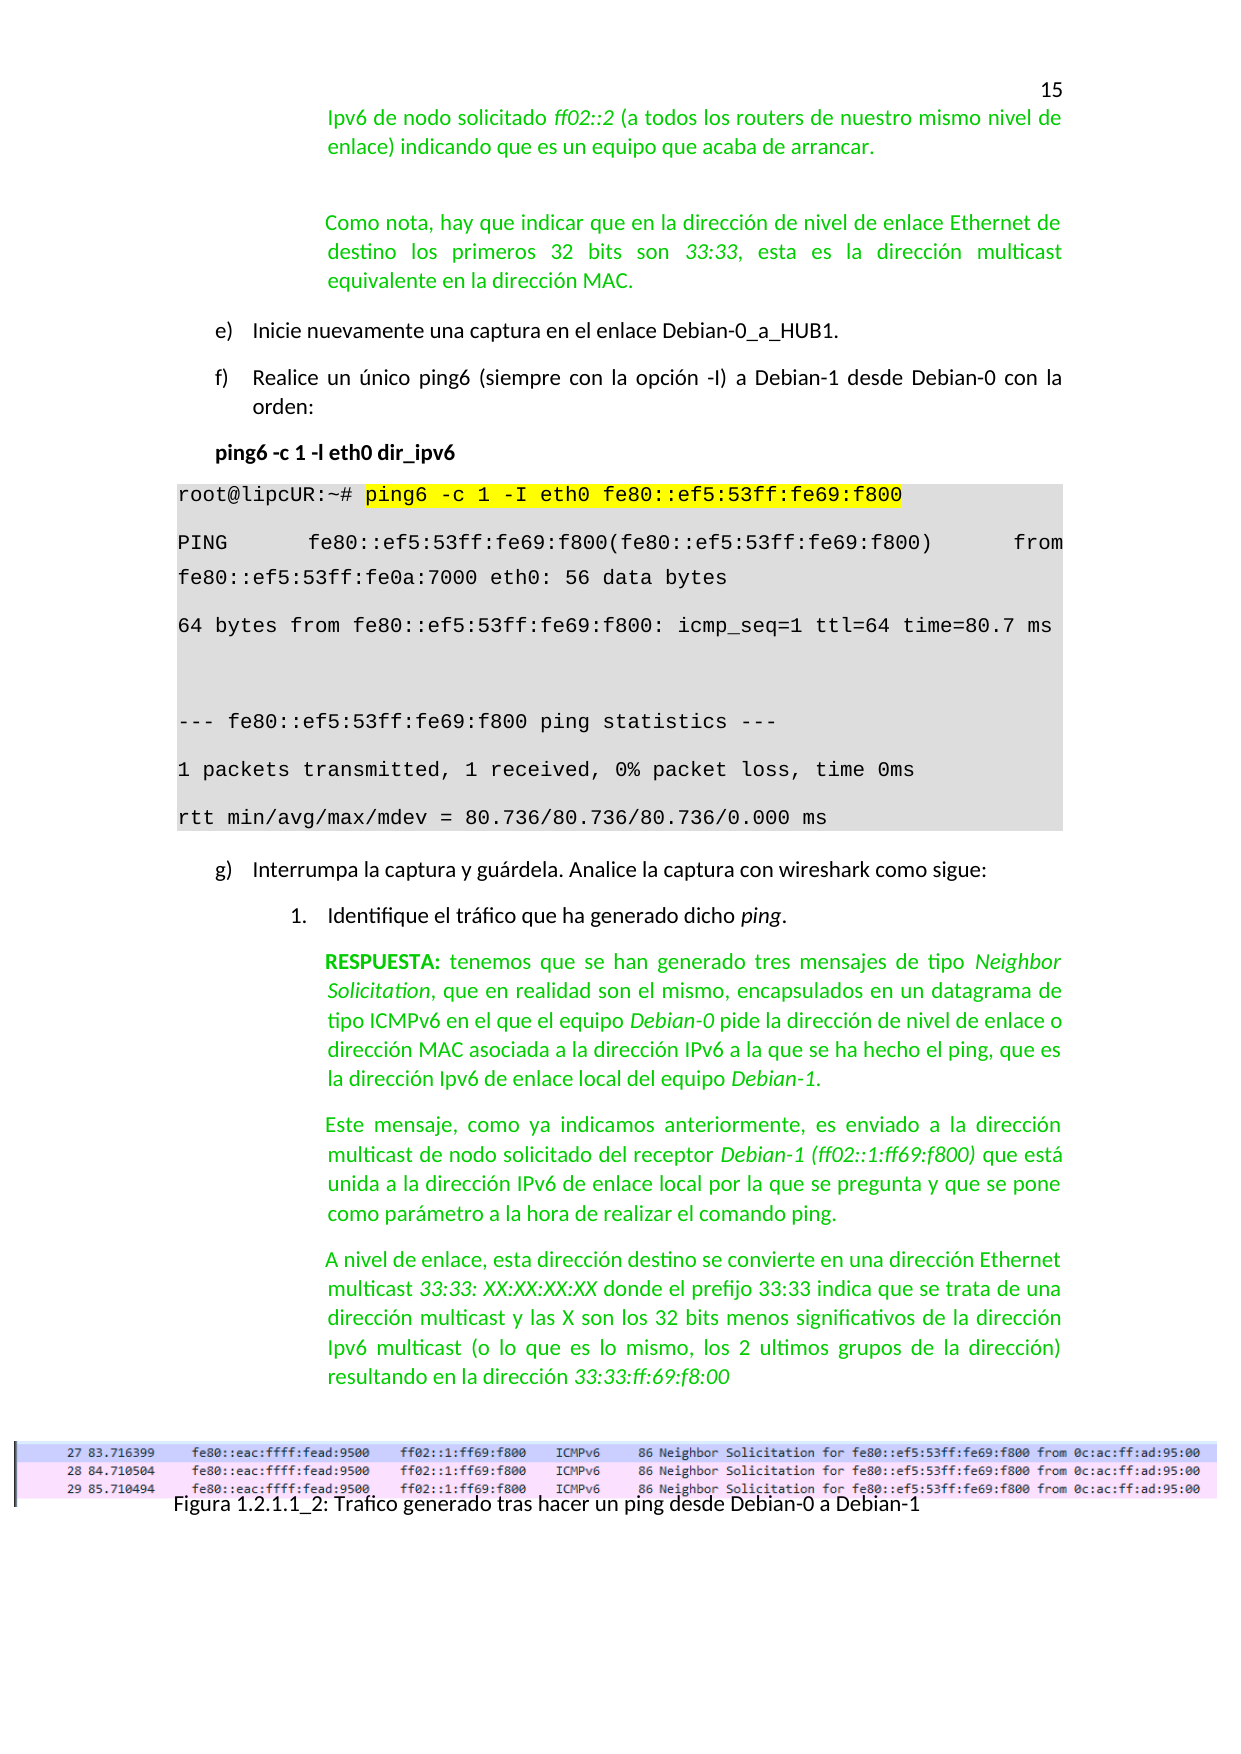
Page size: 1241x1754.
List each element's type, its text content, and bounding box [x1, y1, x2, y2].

list Identifique el tráfico que ha generado dicho ping. [290, 901, 1063, 929]
text 1 packets transmitted, 1 received, 0% packet loss, time 0ms [177, 759, 1063, 783]
list RESPUESTA: tenemos que se han generado tres mensajes de tipo Neighbor Solicitation, que en realidad son el mismo, encapsulados en un datagrama de tipo ICMPv6 en el que el equipo Debian-0 pide la dirección de nivel de enlace o dirección MAC asociada a la dirección IPv6 a la que se ha hecho el ping, que es la dirección Ipv6 de enlace local del equipo Debian-1. [325, 947, 1063, 1092]
text --- fe80::ef5:53ff:fe69:f800 ping statistics --- [177, 711, 1063, 735]
list Como nota, hay que indicar que en la dirección de nivel de enlace Ethernet de destino los primeros 32 bits son 33:33, esta es la dirección multicast equivalente en la dirección MAC. [325, 208, 1063, 294]
text PING fe80::ef5:53ff:fe69:f800(fe80::ef5:53ff:fe69:f800) from fe80::ef5:53ff:fe0a:7000 eth0: 56 data bytes [177, 532, 1063, 591]
text root@lipcUR:~# ping6 -c 1 -I eth0 fe80::ef5:53ff:fe69:f800 [177, 484, 1063, 508]
list Este mensaje, como ya indicamos anteriormente, es enviado a la dirección multicast de nodo solicitado del receptor Debian-1 (ff02::1:ff69:f800) que está unida a la dirección IPv6 de enlace local por la que se pregunta y que se pone como parámetro a la hora de realizar el comando ping. [325, 1111, 1063, 1227]
text rtt min/avg/max/mdev = 80.736/80.736/80.736/0.000 ms [177, 807, 1063, 831]
list Inicie nuevamente una captura en el enlace Debian-0_a_HUB1. [215, 317, 1063, 344]
list Realice un único ping6 (siempre con la opción -I) a Debian-1 desde Debian-0 con la orden: [215, 363, 1063, 420]
list Interrumpa la captura y guárdela. Analice la captura con wireshark como sigue: [215, 855, 1063, 883]
list A nivel de enlace, esta dirección destino se convierte en una dirección Ethernet multicast 33:33: XX:XX:XX:XX donde el prefijo 33:33 indica que se trata de una dirección multicast y las X son los 32 bits menos significativos de la dirección Ipv6 multicast (o lo que es lo mismo, los 2 ultimos grupos de la dirección) resultando en la dirección 33:33:ff:69:f8:00 [325, 1245, 1063, 1390]
text 64 bytes from fe80::ef5:53ff:fe69:f800: icmp_seq=1 ttl=64 time=80.7 ms [177, 615, 1063, 639]
list ping6 -c 1 -l eth0 dir_ipv6 [215, 438, 1063, 466]
list Ipv6 de nodo solicitado ff02::2 (a todos los routers de nuestro mismo nivel de enlace) indicando que es un equipo que acaba de arrancar. [325, 103, 1063, 160]
